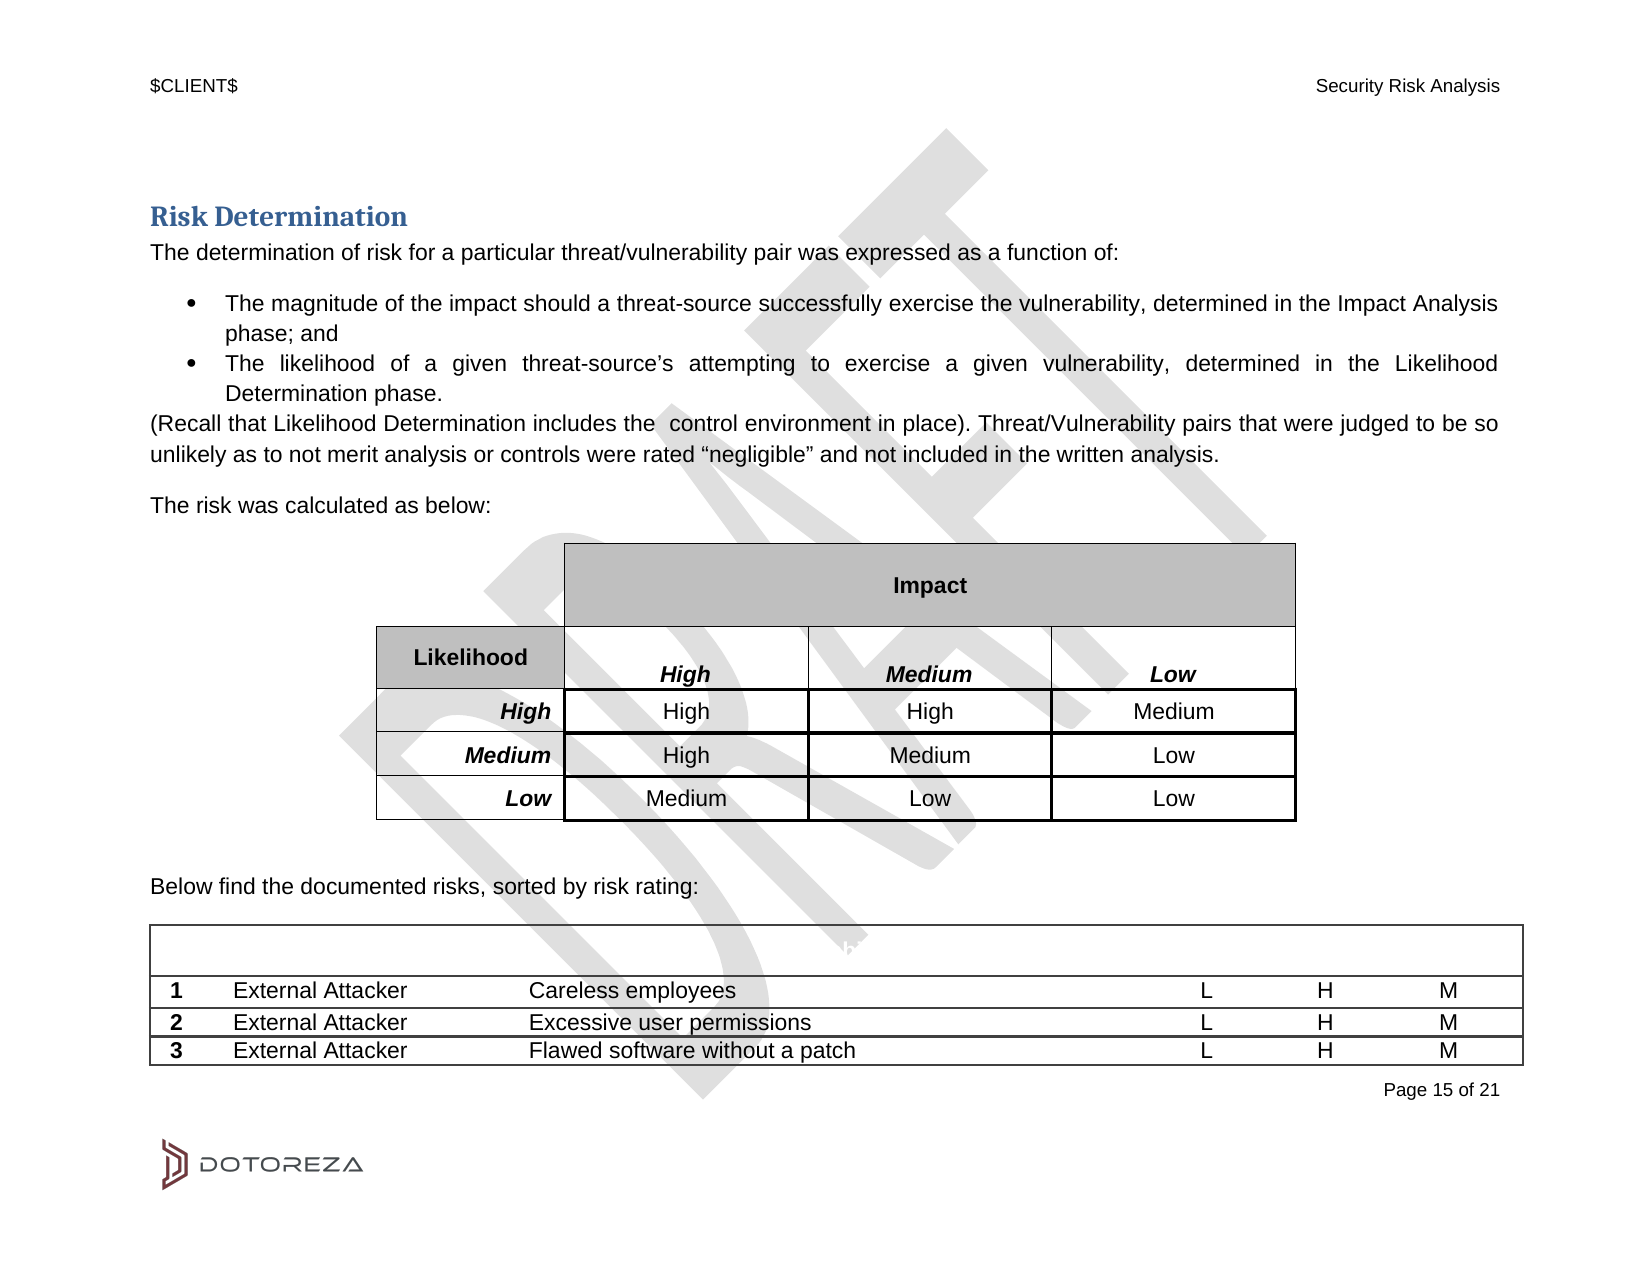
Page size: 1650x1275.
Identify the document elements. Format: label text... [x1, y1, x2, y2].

table_cell Medium [566, 778, 618, 819]
table_cell Low [1053, 735, 1294, 775]
table_cell Likelihood [377, 627, 564, 688]
table_cell Careless employees [765, 977, 1136, 1007]
subtitle [946, 200, 1500, 233]
table_header Impact [1277, 926, 1373, 975]
table_cell Excessive user permissions [655, 1009, 711, 1035]
text Below find the documented risks, sorted by risk rating: [150, 873, 501, 899]
table_cell Medium [915, 735, 1050, 775]
text The risk was calculated as below: [150, 492, 718, 518]
table_header Risk Rating [1373, 926, 1522, 975]
table_cell [810, 691, 874, 731]
list The magnitude of the impact should a threat-source successfully exercise the vulnerability, determined in the Impact Analysis phase; and [812, 289, 1034, 346]
text [795, 492, 930, 518]
table_header Impact [773, 544, 914, 626]
text (Recall that Likelihood Determination includes the control environment in place). Threat/Vulnerability pairs that were judged to be so unlikely as to not merit analysis or controls were rated “negligible” and not included in the written analysis. [150, 410, 681, 467]
table_header Impact [1001, 544, 1295, 626]
table_cell High [565, 627, 706, 688]
table_cell High [501, 689, 563, 728]
table_cell Excessive user permissions [518, 1009, 637, 1035]
table_header [377, 543, 531, 626]
text The determination of risk for a particular threat/vulnerability pair was expressed as a function of: [971, 238, 1500, 265]
table_cell [1052, 640, 1100, 688]
table_header Likelihood [1136, 926, 1277, 975]
table_cell High [565, 674, 579, 688]
table_cell Medium [835, 627, 904, 667]
table_cell Low [1084, 627, 1295, 688]
table_cell L [1136, 1038, 1277, 1064]
table_cell High [670, 735, 690, 745]
text (Recall that Likelihood Determination includes the control environment in place). Threat/Vulnerability pairs that were judged to be so unlikely as to not merit analysis or controls were rated “negligible” and not included in the written analysis. [867, 410, 1155, 467]
table_cell H [1277, 977, 1373, 1007]
table_cell M [1373, 1009, 1522, 1035]
table_cell [151, 1038, 222, 1064]
table_cell M [1373, 1038, 1522, 1064]
table_cell Low [1053, 778, 1294, 819]
table_cell [743, 691, 807, 731]
table_cell H [1277, 1009, 1373, 1035]
text Below find the documented risks, sorted by risk rating: [519, 873, 686, 899]
table_cell H [1277, 1038, 1373, 1064]
text [1225, 492, 1500, 518]
table_cell Medium [918, 649, 1009, 688]
table_header [572, 926, 723, 975]
table_cell Low [810, 805, 833, 819]
table_header # [151, 926, 222, 975]
table_cell Medium [979, 627, 1051, 680]
table_cell Medium [809, 642, 843, 688]
list The magnitude of the impact should a threat-source successfully exercise the vulnerability, determined in the Impact Analysis phase; and [187, 289, 784, 346]
table_cell Medium [622, 778, 710, 819]
table_cell Careless employees [623, 977, 723, 1007]
table_cell High [896, 691, 1050, 731]
table_cell [151, 977, 222, 1007]
table_cell High [705, 627, 808, 688]
table_cell L [1136, 977, 1277, 1007]
text [734, 492, 781, 518]
table_header Impact [565, 580, 664, 626]
table_cell L [1136, 1009, 1277, 1035]
table_cell External Attacker [222, 1038, 517, 1064]
table_cell [377, 776, 421, 819]
table_header [545, 591, 564, 626]
table_cell High [427, 715, 506, 731]
list The likelihood of a given threat-source’s attempting to exercise a given vulnerability, determined in the Likelihood Determination phase. [807, 350, 1095, 407]
table_cell M [1373, 977, 1522, 1007]
table_cell Excessive user permissions [765, 1009, 1136, 1035]
text Below find the documented risks, sorted by risk rating: [808, 873, 1500, 899]
table_header Impact [610, 544, 797, 626]
table_header [518, 926, 577, 975]
table_cell [151, 1009, 222, 1035]
table_cell High [572, 735, 666, 775]
table_cell Careless employees [518, 977, 609, 1007]
table_cell Medium [810, 735, 906, 775]
table_cell Medium [402, 732, 563, 775]
list The likelihood of a given threat-source’s attempting to exercise a given vulnerability, determined in the Likelihood Determination phase. [187, 350, 819, 407]
table_header Impact [866, 544, 1038, 626]
table_cell High [626, 691, 709, 731]
table_cell Flawed software without a patch [518, 1038, 666, 1064]
table_header Threat [222, 926, 517, 975]
table_cell High [748, 735, 807, 765]
table_cell Low [831, 778, 939, 819]
text (Recall that Likelihood Determination includes the control environment in place). Threat/Vulnerability pairs that were judged to be so unlikely as to not merit analysis or controls were rated “negligible” and not included in the written analysis. [1143, 410, 1500, 467]
table_cell External Attacker [222, 1009, 517, 1035]
list The magnitude of the impact should a threat-source successfully exercise the vulnerability, determined in the Impact Analysis phase; and [1022, 289, 1500, 346]
subtitle Risk Determination [150, 200, 873, 233]
table_cell Medium [718, 778, 807, 819]
table_cell Low [947, 778, 1050, 819]
table_cell Low [422, 776, 563, 819]
table_cell High [727, 767, 756, 775]
table_cell Medium [1053, 691, 1294, 731]
table_header Vulnerability [744, 926, 1136, 975]
table_cell External Attacker [222, 977, 517, 1007]
text Below find the documented risks, sorted by risk rating: [708, 873, 790, 899]
text [974, 492, 1206, 518]
text The determination of risk for a particular threat/vulnerability pair was expressed as a function of: [150, 238, 865, 265]
list The likelihood of a given threat-source’s attempting to exercise a given vulnerability, determined in the Likelihood Determination phase. [1083, 350, 1500, 407]
text (Recall that Likelihood Determination includes the control environment in place). Threat/Vulnerability pairs that were judged to be so unlikely as to not merit analysis or controls were rated “negligible” and not included in the written analysis. [683, 410, 879, 467]
table_cell Flawed software without a patch [740, 1038, 1136, 1064]
table_cell [566, 691, 622, 731]
